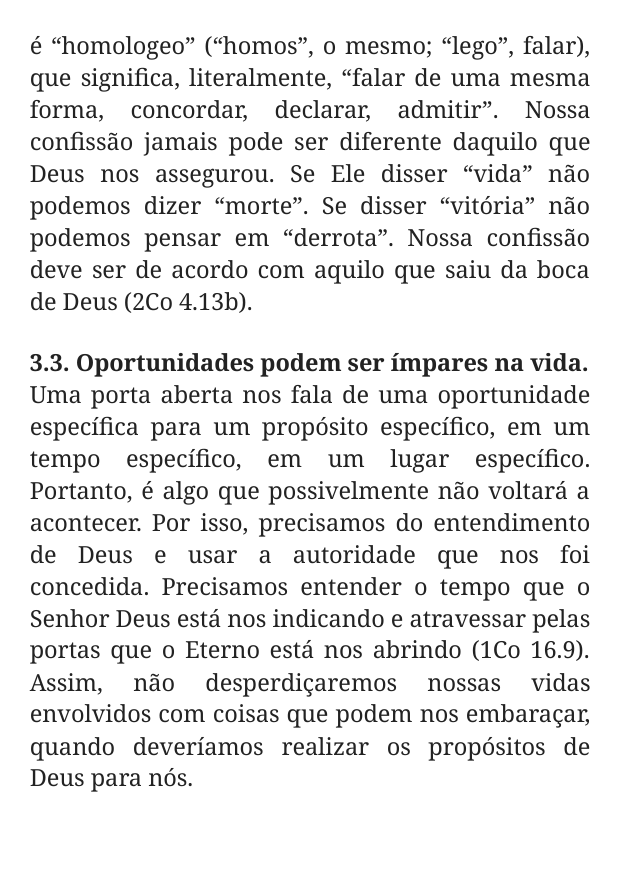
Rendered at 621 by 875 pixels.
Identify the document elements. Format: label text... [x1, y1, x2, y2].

text Uma porta aberta nos fala de uma oportunidade específica para um propósito específico, em um tempo específico, em um lugar específico. Portanto, é algo que possivelmente não voltará a acontecer. Por isso, precisamos do entendimento de Deus e usar a autoridade que nos foi concedida. Precisamos entender o tempo que o Senhor Deus está nos indicando e atravessar pelas portas que o Eterno está nos abrindo (1Co 16.9). Assim, não desperdiçaremos nossas vidas envolvidos com coisas que podem nos embaraçar, quando deveríamos realizar os propósitos de Deus para nós. [29, 378, 591, 794]
text é “homologeo” (“homos”, o mesmo; “lego”, falar), que significa, literalmente, “falar de uma mesma forma, concordar, declarar, admitir”. Nossa confissão jamais pode ser diferente daquilo que Deus nos assegurou. Se Ele disser “vida” não podemos dizer “morte”. Se disser “vitória” não podemos pensar em “derrota”. Nossa confissão deve ser de acordo com aquilo que saiu da boca de Deus (2Co 4.13b). [29, 29, 591, 317]
text 3.3. Oportunidades podem ser ímpares na vida. [29, 346, 591, 378]
